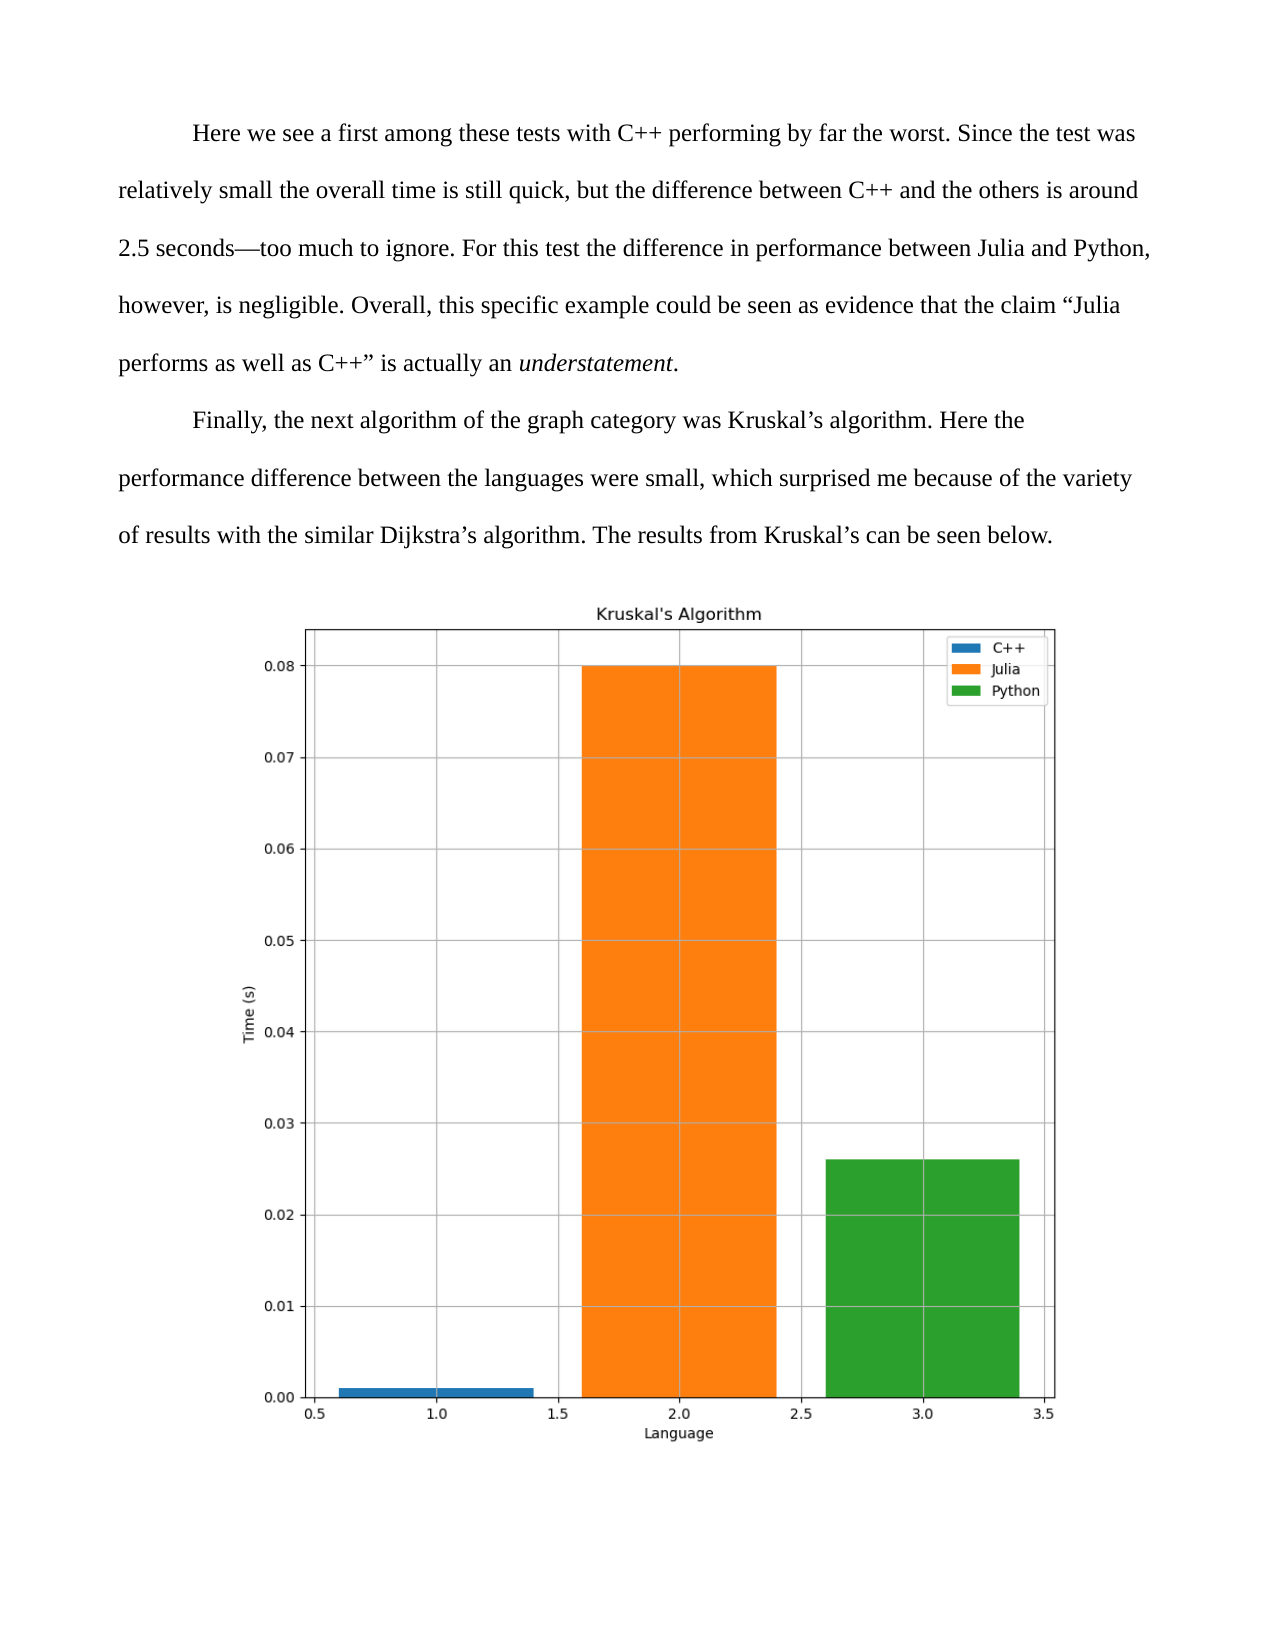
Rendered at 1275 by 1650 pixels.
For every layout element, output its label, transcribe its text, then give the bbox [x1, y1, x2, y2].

text Here we see a first among these tests with C++ performing by far the worst. Since the test was relatively small the overall time is still quick, but the difference between C++ and the others is around 2.5 seconds—too much to ignore. For this test the difference in performance between Julia and Python, however, is negligible. Overall, this specific example could be seen as evidence that the claim “Julia performs as well as C++” is actually an understatement. [118, 118, 1157, 377]
picture [222, 582, 1082, 1466]
text Finally, the next algorithm of the graph category was Kruskal’s algorithm. Here the performance difference between the languages were small, which surprised me because of the variety of results with the similar Dijkstra’s algorithm. The results from Kruskal’s can be seen below. [118, 406, 1157, 549]
